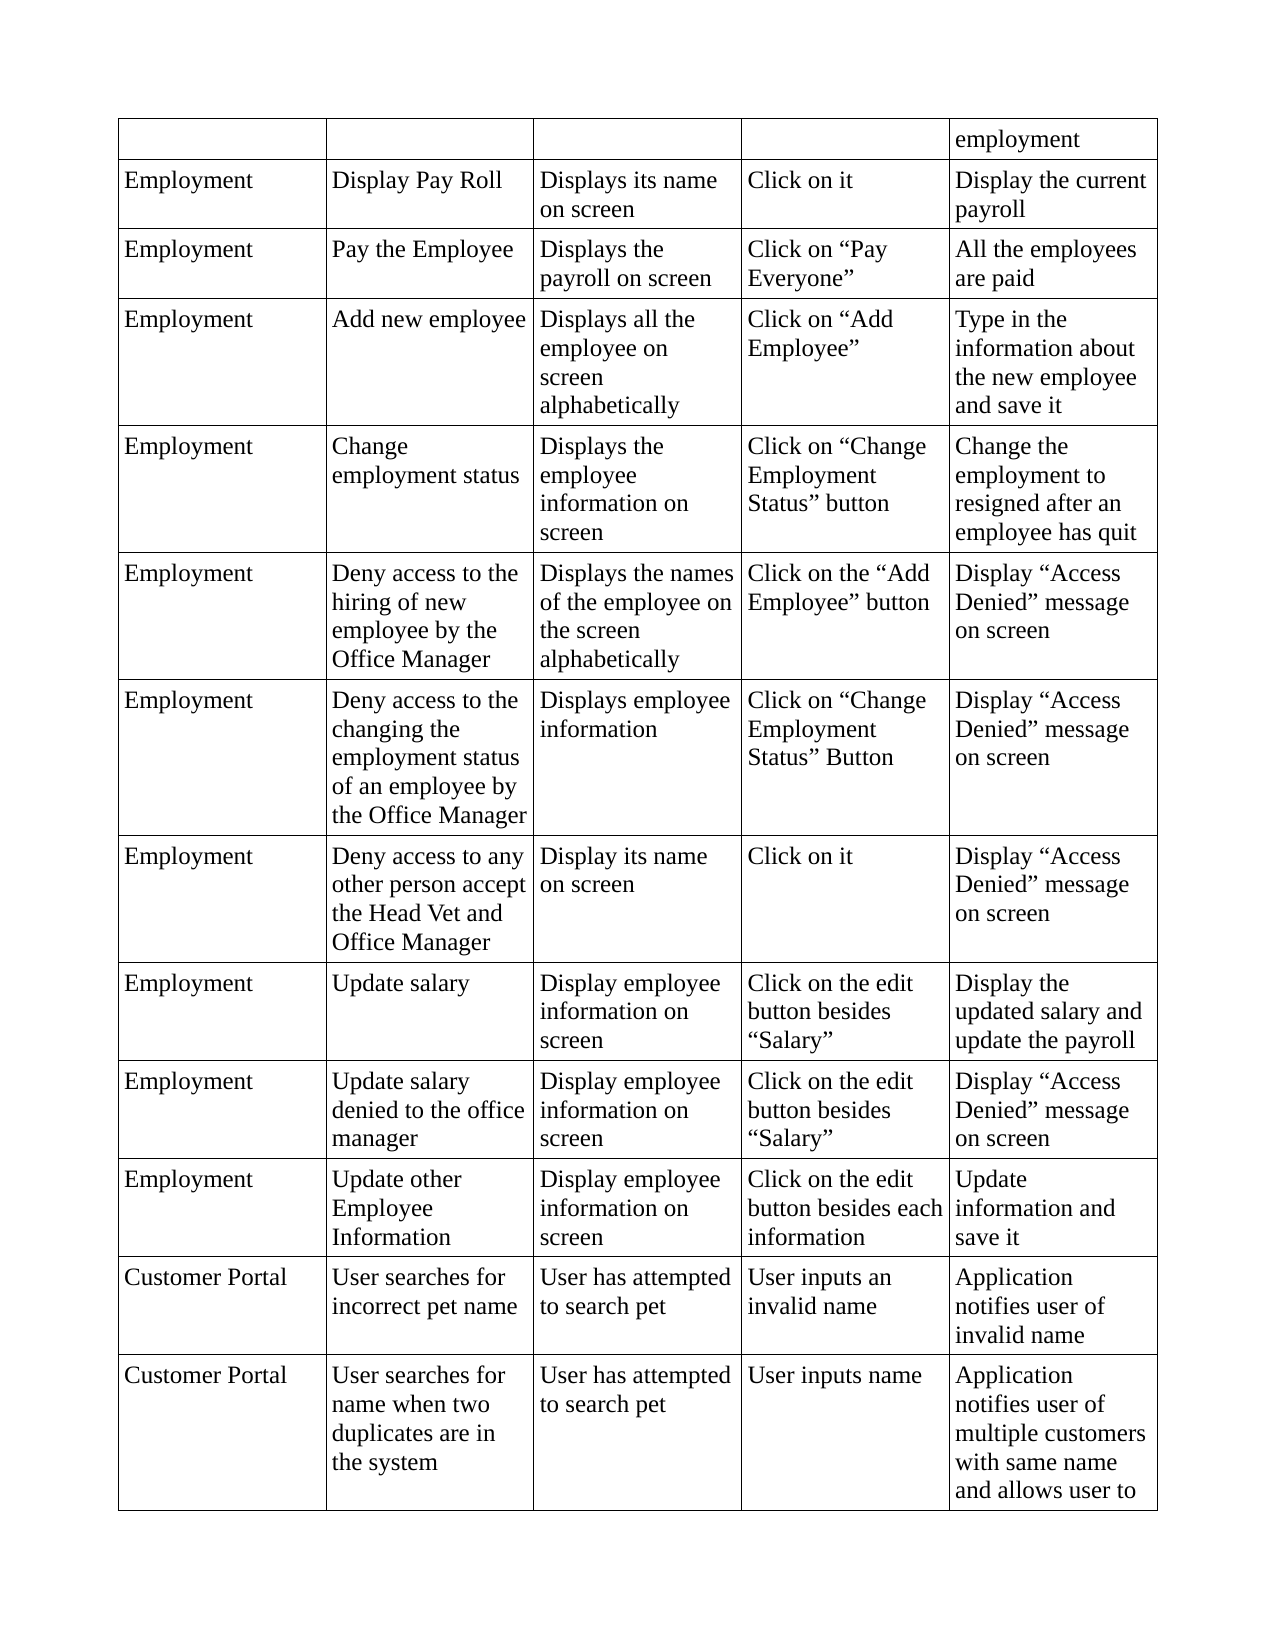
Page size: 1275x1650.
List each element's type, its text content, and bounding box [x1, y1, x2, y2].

table_cell Display employee information on screen [534, 963, 741, 1060]
table_cell Click on the edit button besides “Salary” [742, 1061, 949, 1158]
table_cell [742, 119, 949, 159]
table_cell Update information and save it [950, 1159, 1157, 1256]
table_cell Pay the Employee [327, 229, 533, 298]
table_cell Add new employee [327, 299, 533, 425]
table_cell employment [950, 119, 1157, 159]
table_cell Displays the payroll on screen [534, 229, 741, 298]
table_cell [119, 119, 326, 159]
table_cell All the employees are paid [950, 229, 1157, 298]
table_cell Display employee information on screen [534, 1061, 741, 1158]
table_cell [327, 119, 533, 159]
table_cell Employment [119, 426, 326, 552]
table_cell Update other Employee Information [327, 1159, 533, 1256]
table_cell Click on “Add Employee” [742, 299, 949, 425]
table_cell Click on “Change Employment Status” button [742, 426, 949, 552]
table_cell Customer Portal [119, 1257, 326, 1354]
table_cell Display “Access Denied” message on screen [950, 680, 1157, 834]
table_cell Type in the information about the new employee and save it [950, 299, 1157, 425]
table_cell Employment [119, 680, 326, 834]
table_cell Employment [119, 836, 326, 961]
table_cell User has attempted to search pet [534, 1355, 741, 1510]
table_cell Displays employee information [534, 680, 741, 834]
table_cell Update salary denied to the office manager [327, 1061, 533, 1158]
table_cell Display “Access Denied” message on screen [950, 553, 1157, 679]
table_cell Change employment status [327, 426, 533, 552]
table_cell Display the current payroll [950, 160, 1157, 228]
table_cell Display “Access Denied” message on screen [950, 1061, 1157, 1158]
table_cell Display “Access Denied” message on screen [950, 836, 1157, 961]
table_cell [534, 119, 741, 159]
table_cell Display Pay Roll [327, 160, 533, 228]
table_cell User inputs an invalid name [742, 1257, 949, 1354]
table_cell Employment [119, 229, 326, 298]
table_cell Displays all the employee on screen alphabetically [534, 299, 741, 425]
table_cell Deny access to the changing the employment status of an employee by the Office Manager [327, 680, 533, 834]
table_cell Application notifies user of multiple customers with same name and allows user to [950, 1355, 1157, 1510]
table_cell Click on it [742, 160, 949, 228]
table_cell Display the updated salary and update the payroll [950, 963, 1157, 1060]
table_cell Employment [119, 1061, 326, 1158]
table_cell Update salary [327, 963, 533, 1060]
table_cell Displays the names of the employee on the screen alphabetically [534, 553, 741, 679]
table_cell Employment [119, 299, 326, 425]
table_cell Click on “Pay Everyone” [742, 229, 949, 298]
table_cell Click on it [742, 836, 949, 961]
table_cell Employment [119, 963, 326, 1060]
table_cell Application notifies user of invalid name [950, 1257, 1157, 1354]
table_cell Employment [119, 160, 326, 228]
table_cell User searches for incorrect pet name [327, 1257, 533, 1354]
table_cell Click on the edit button besides “Salary” [742, 963, 949, 1060]
table_cell Deny access to the hiring of new employee by the Office Manager [327, 553, 533, 679]
table_cell Click on “Change Employment Status” Button [742, 680, 949, 834]
table_cell Display employee information on screen [534, 1159, 741, 1256]
table_cell Click on the “Add Employee” button [742, 553, 949, 679]
table_cell User inputs name [742, 1355, 949, 1510]
table_cell Display its name on screen [534, 836, 741, 961]
table_cell User has attempted to search pet [534, 1257, 741, 1354]
table_cell Employment [119, 1159, 326, 1256]
table_cell Displays its name on screen [534, 160, 741, 228]
table_cell Employment [119, 553, 326, 679]
table_cell Customer Portal [119, 1355, 326, 1510]
table_cell Change the employment to resigned after an employee has quit [950, 426, 1157, 552]
table_cell Displays the employee information on screen [534, 426, 741, 552]
table_cell User searches for name when two duplicates are in the system [327, 1355, 533, 1510]
table_cell Click on the edit button besides each information [742, 1159, 949, 1256]
table_cell Deny access to any other person accept the Head Vet and Office Manager [327, 836, 533, 961]
